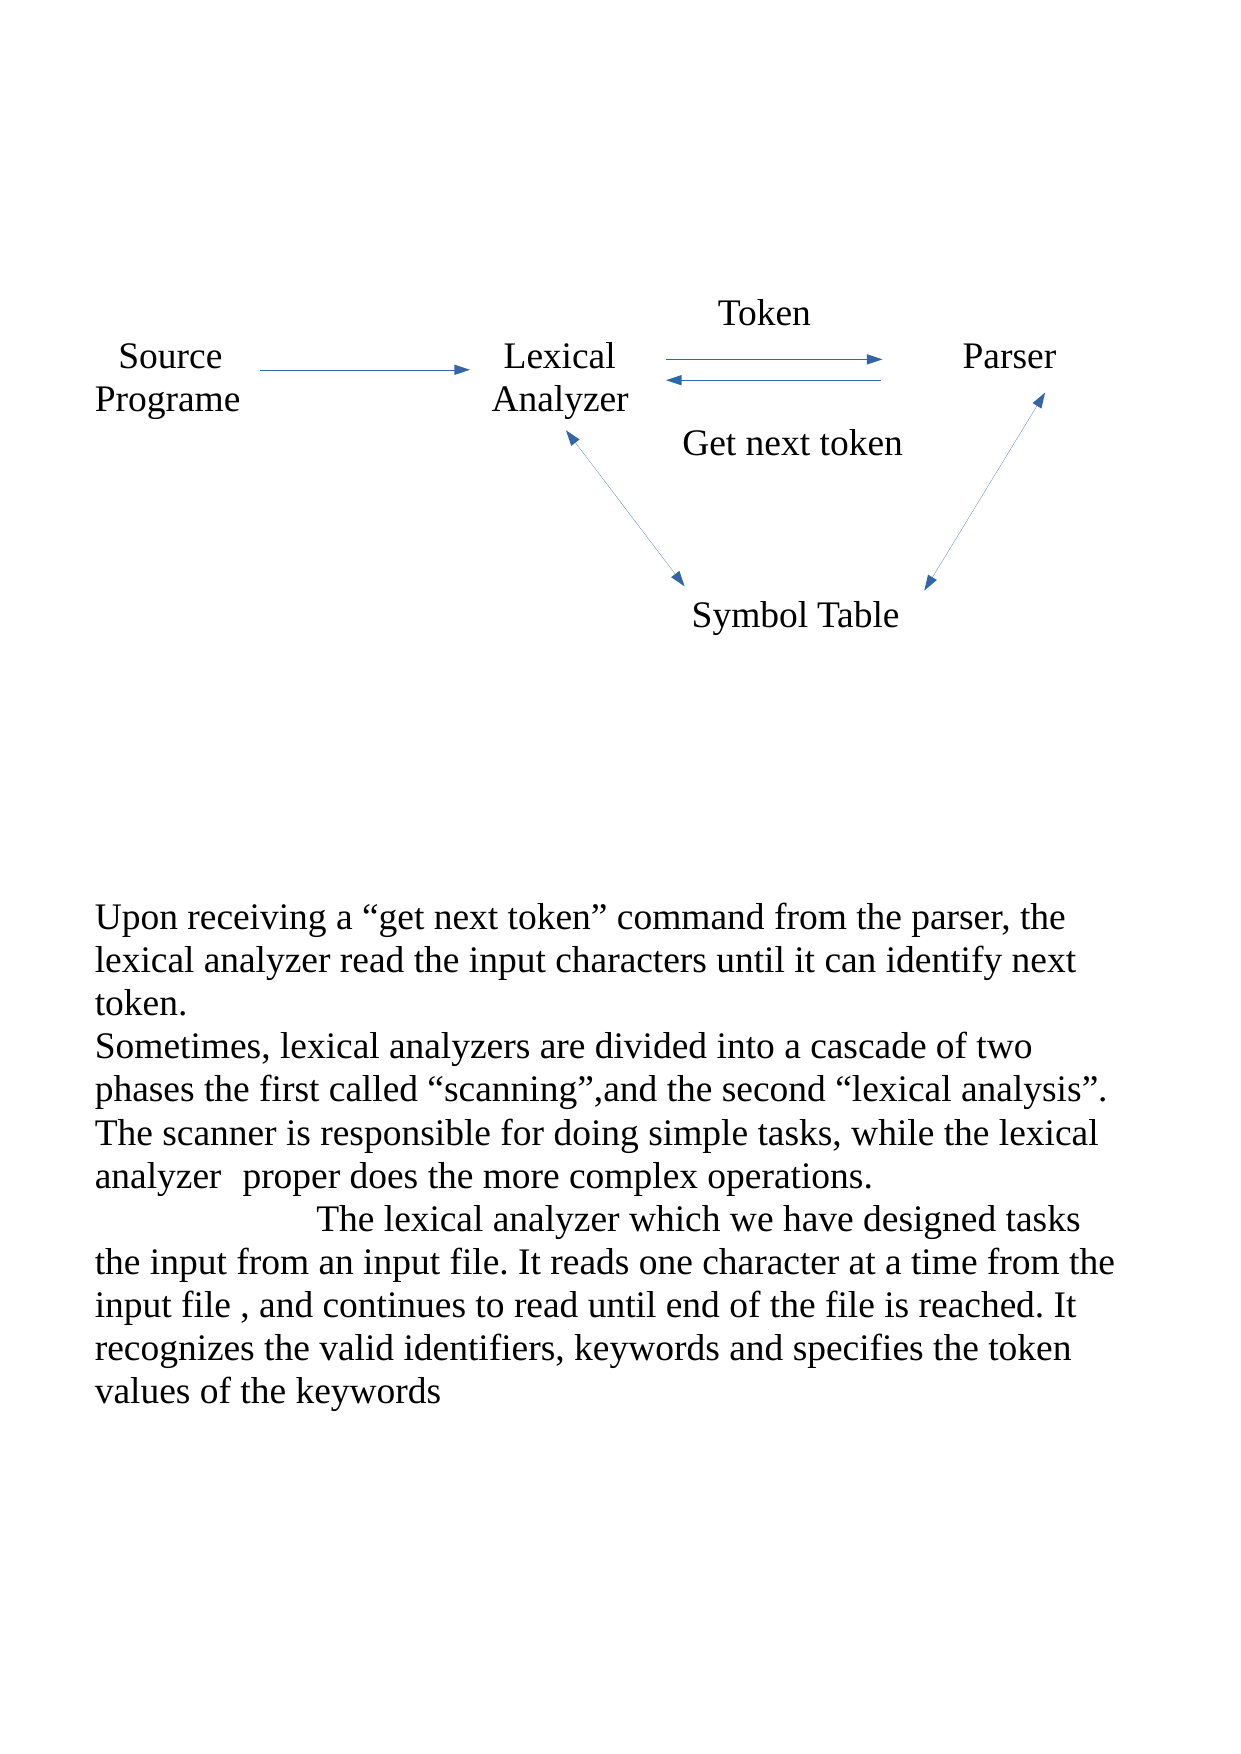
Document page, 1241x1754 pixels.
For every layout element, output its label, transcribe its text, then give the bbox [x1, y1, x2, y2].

text Symbol Table [94, 592, 1122, 636]
text Upon receiving a “get next token” command from the parser, the lexical analyzer read the input characters until it can identify next token. [94, 894, 1122, 1024]
text Programe Analyzer [94, 377, 1122, 420]
text Get next token [94, 420, 1027, 463]
text The lexical analyzer which we have designed tasks the input from an input file. It reads one character at a time from the input file , and continues to read until end of the file is reached. It recognizes the valid identifiers, keywords and specifies the token values of the keywords [94, 1196, 1122, 1412]
text The scanner is responsible for doing simple tasks, while the lexical analyzer proper does the more complex operations. [94, 1110, 1122, 1196]
text Sometimes, lexical analyzers are divided into a cascade of two phases the first called “scanning”,and the second “lexical analysis”. [94, 1024, 1122, 1110]
text Token [118, 291, 1122, 334]
text Source Lexical Parser [118, 334, 1122, 377]
text [1003, 420, 1122, 463]
